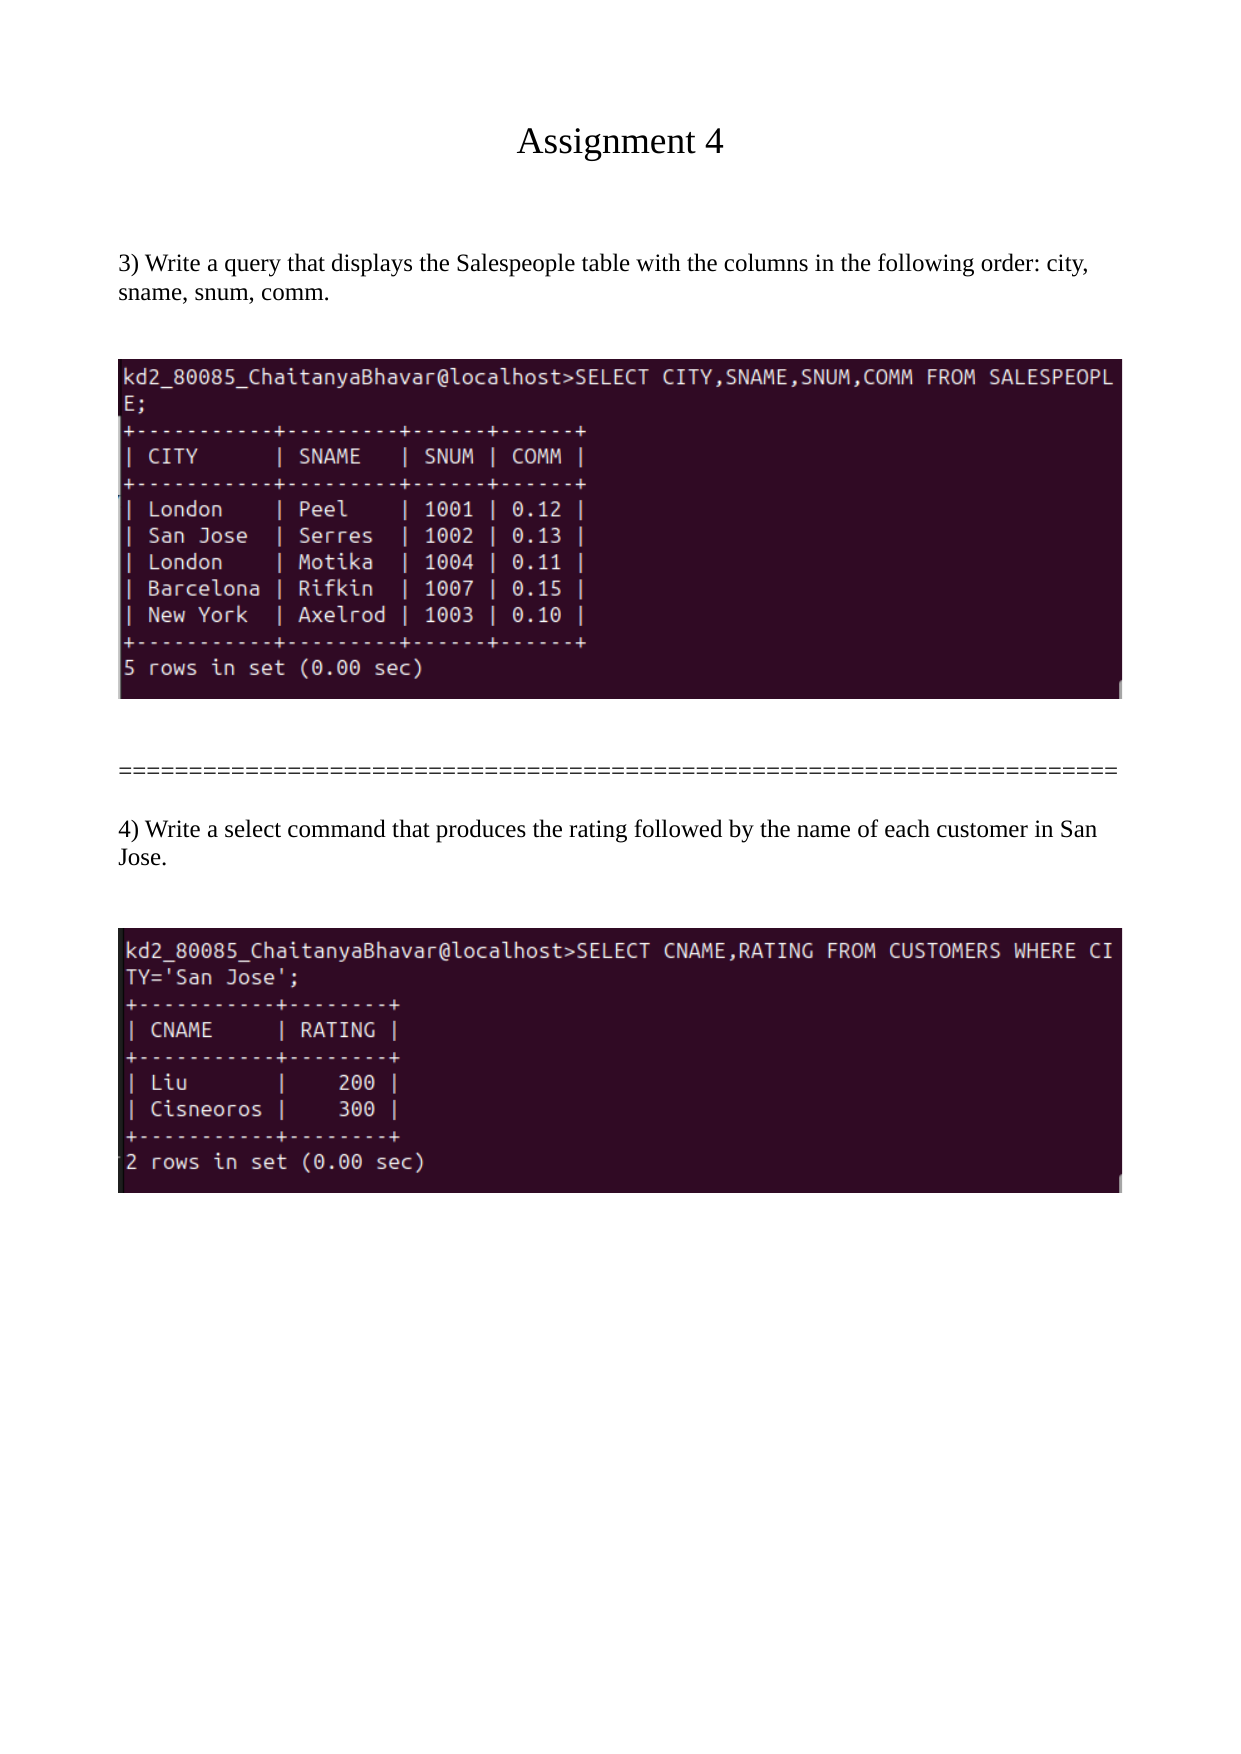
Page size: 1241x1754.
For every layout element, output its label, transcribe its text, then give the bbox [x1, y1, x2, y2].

text 3) Write a query that displays the Salespeople table with the columns in the following order: city, sname, snum, comm. [118, 248, 1122, 306]
picture [118, 928, 1123, 1193]
text 4) Write a select command that produces the rating followed by the name of each customer in San Jose. [118, 814, 1122, 871]
picture [118, 359, 1123, 699]
text ======================================================================= [118, 756, 1122, 785]
